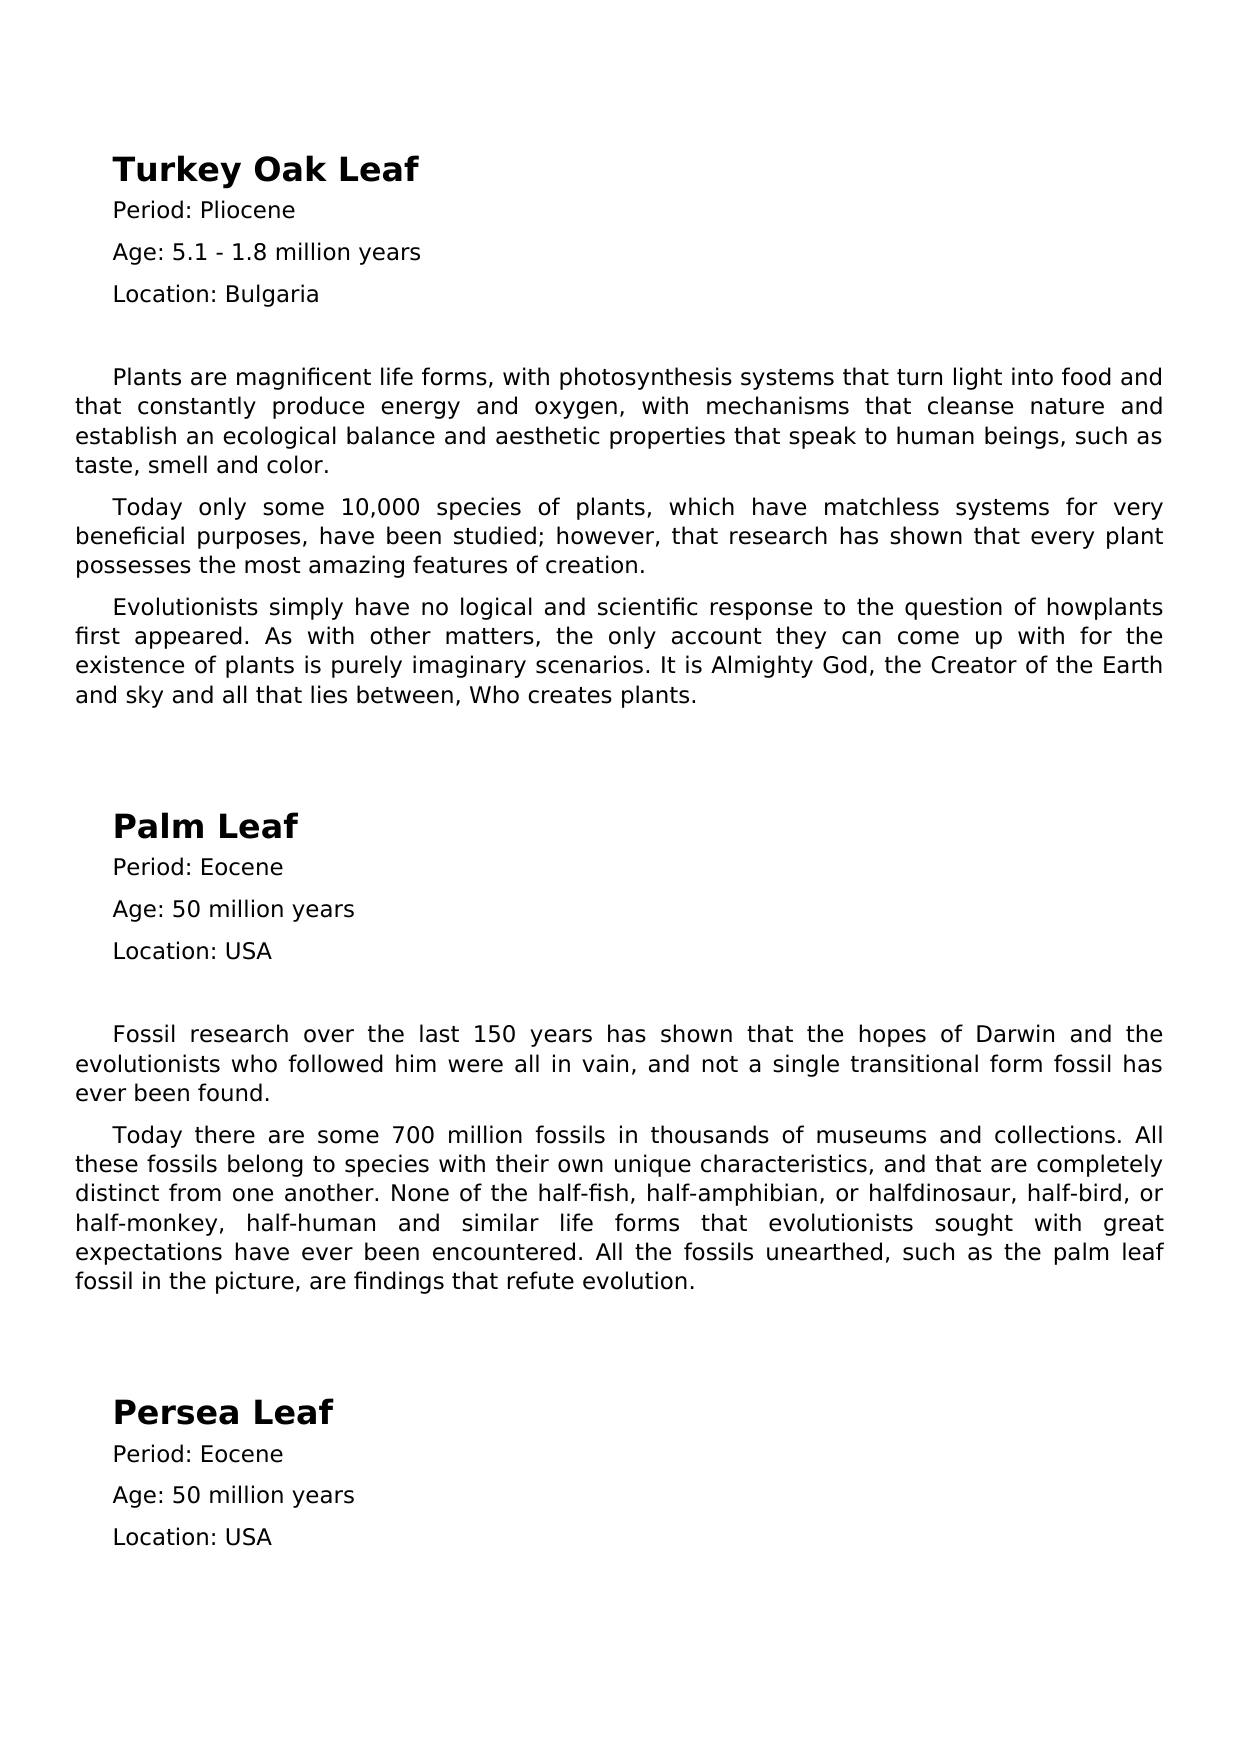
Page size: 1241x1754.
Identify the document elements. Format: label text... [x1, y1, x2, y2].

text Location: USA [75, 938, 1165, 965]
text Age: 50 million years [75, 896, 1165, 923]
text Plants are magnificent life forms, with photosynthesis systems that turn light into food and that constantly produce energy and oxygen, with mechanisms that cleanse nature and establish an ecological balance and aesthetic properties that speak to human beings, such as taste, smell and color. [75, 364, 1165, 479]
text Period: Eocene [75, 1441, 1165, 1467]
text Age: 5.1 - 1.8 million years [75, 239, 1165, 266]
text Fossil research over the last 150 years has shown that the hopes of Darwin and the evolutionists who followed him were all in vain, and not a single transitional form fossil has ever been found. [75, 1022, 1165, 1107]
text Period: Eocene [75, 854, 1165, 881]
subtitle Turkey Oak Leaf [112, 150, 1165, 189]
text Evolutionists simply have no logical and scientific response to the question of howplants first appeared. As with other matters, the only account they can come up with for the existence of plants is purely imaginary scenarios. It is Almighty God, the Creator of the Earth and sky and all that lies between, Who creates plants. [75, 594, 1165, 709]
text Age: 50 million years [75, 1482, 1165, 1509]
text Location: USA [75, 1524, 1165, 1551]
subtitle Persea Leaf [112, 1393, 1165, 1432]
text Location: Bulgaria [75, 281, 1165, 307]
text Period: Pliocene [75, 197, 1165, 224]
text Today there are some 700 million fossils in thousands of museums and collections. All these fossils belong to species with their own unique characteristics, and that are completely distinct from one another. None of the half-fish, half-amphibian, or halfdinosaur, half-bird, or half-monkey, half-human and similar life forms that evolutionists sought with great expectations have ever been encountered. All the fossils unearthed, such as the palm leaf fossil in the picture, are findings that refute evolution. [75, 1122, 1165, 1295]
subtitle Palm Leaf [112, 807, 1165, 846]
text Today only some 10,000 species of plants, which have matchless systems for very beneficial purposes, have been studied; however, that research has shown that every plant possesses the most amazing features of creation. [75, 494, 1165, 579]
